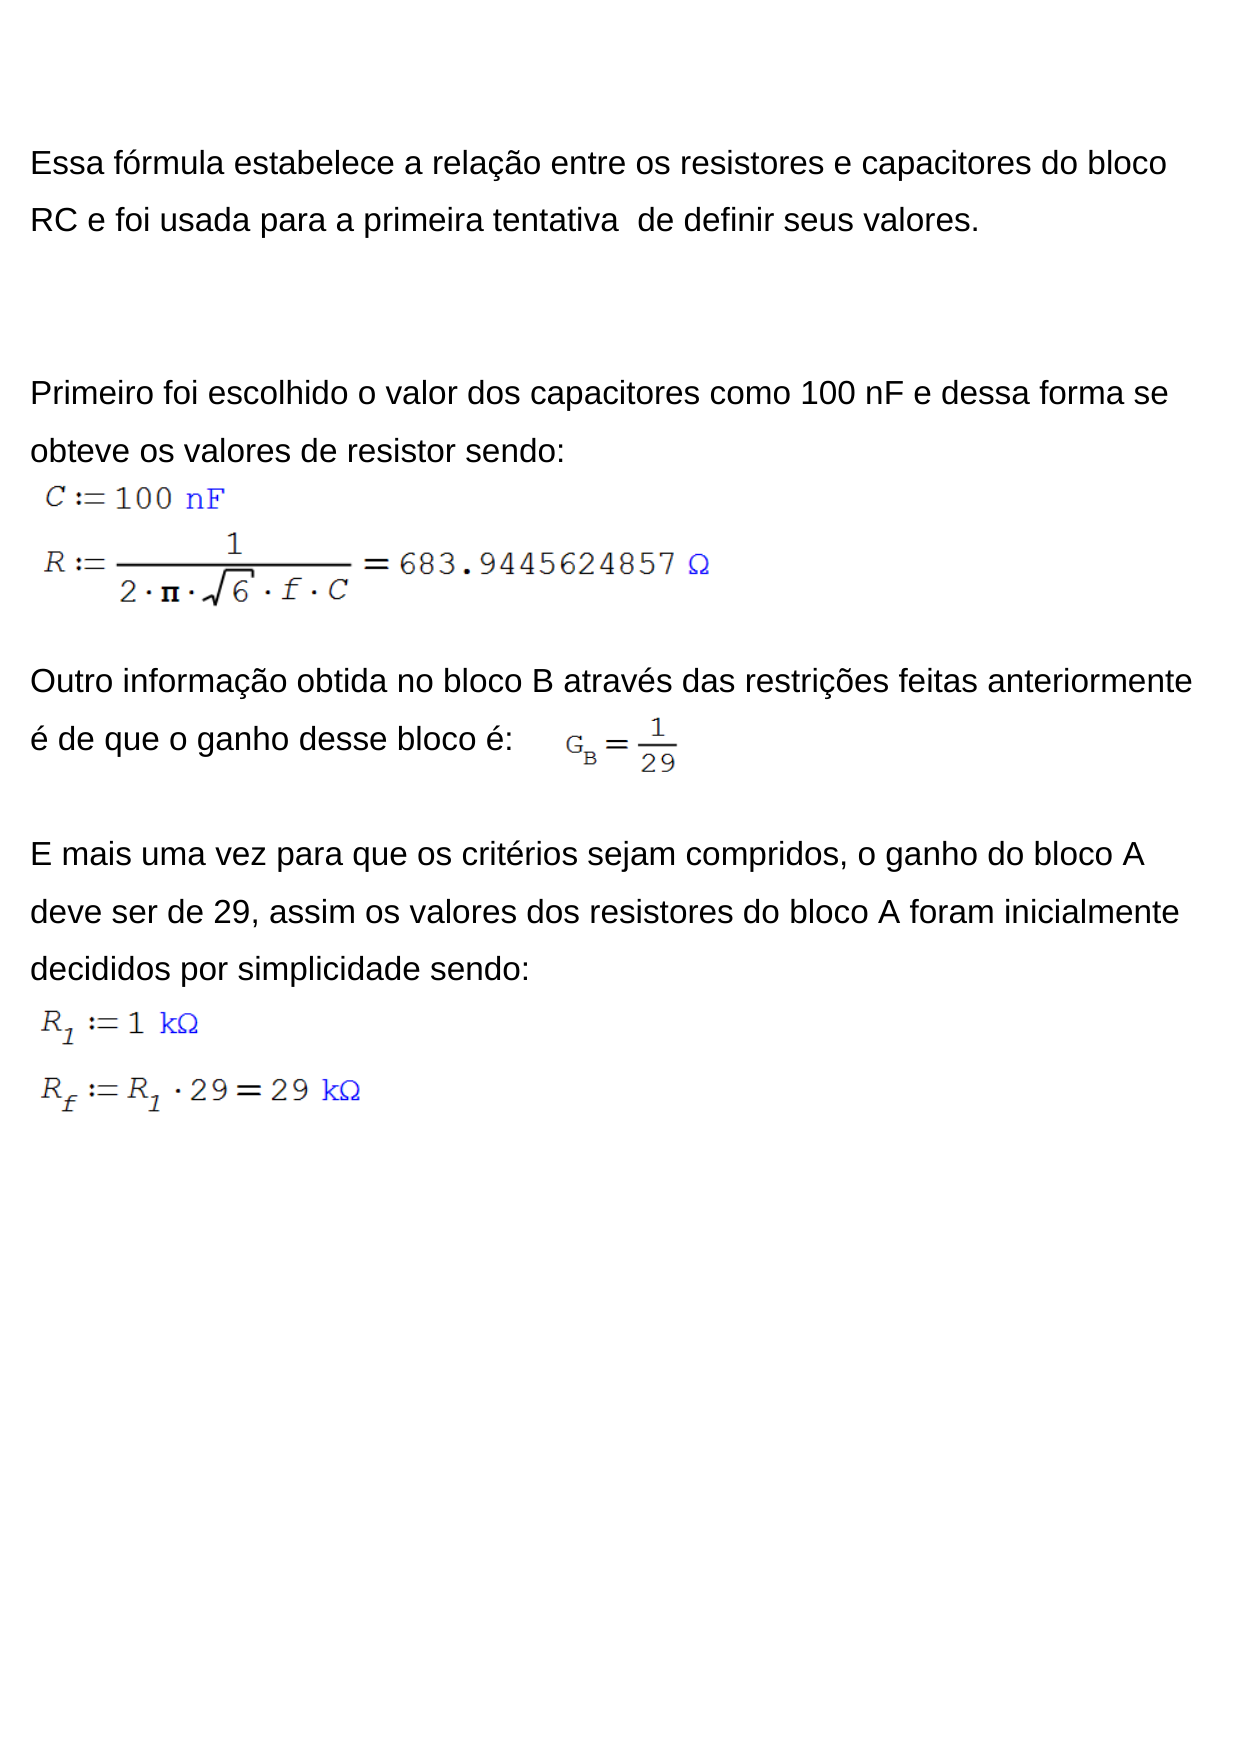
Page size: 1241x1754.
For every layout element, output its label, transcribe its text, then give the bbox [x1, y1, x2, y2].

text Essa fórmula estabelece a relação entre os resistores e capacitores do bloco RC e foi usada para a primeira tentativa de definir seus valores. [30, 143, 1211, 239]
text Primeiro foi escolhido o valor dos capacitores como 100 nF e dessa forma se obteve os valores de resistor sendo: [30, 373, 1211, 469]
picture [556, 713, 695, 782]
picture [33, 471, 724, 627]
text E mais uma vez para que os critérios sejam compridos, o ganho do bloco A deve ser de 29, assim os valores dos resistores do bloco A foram inicialmente decididos por simplicidade sendo: [30, 834, 1211, 988]
picture [30, 996, 372, 1134]
text Outro informação obtida no bloco B através das restrições feitas anteriormente é de que o ganho desse bloco é: [30, 661, 1211, 757]
